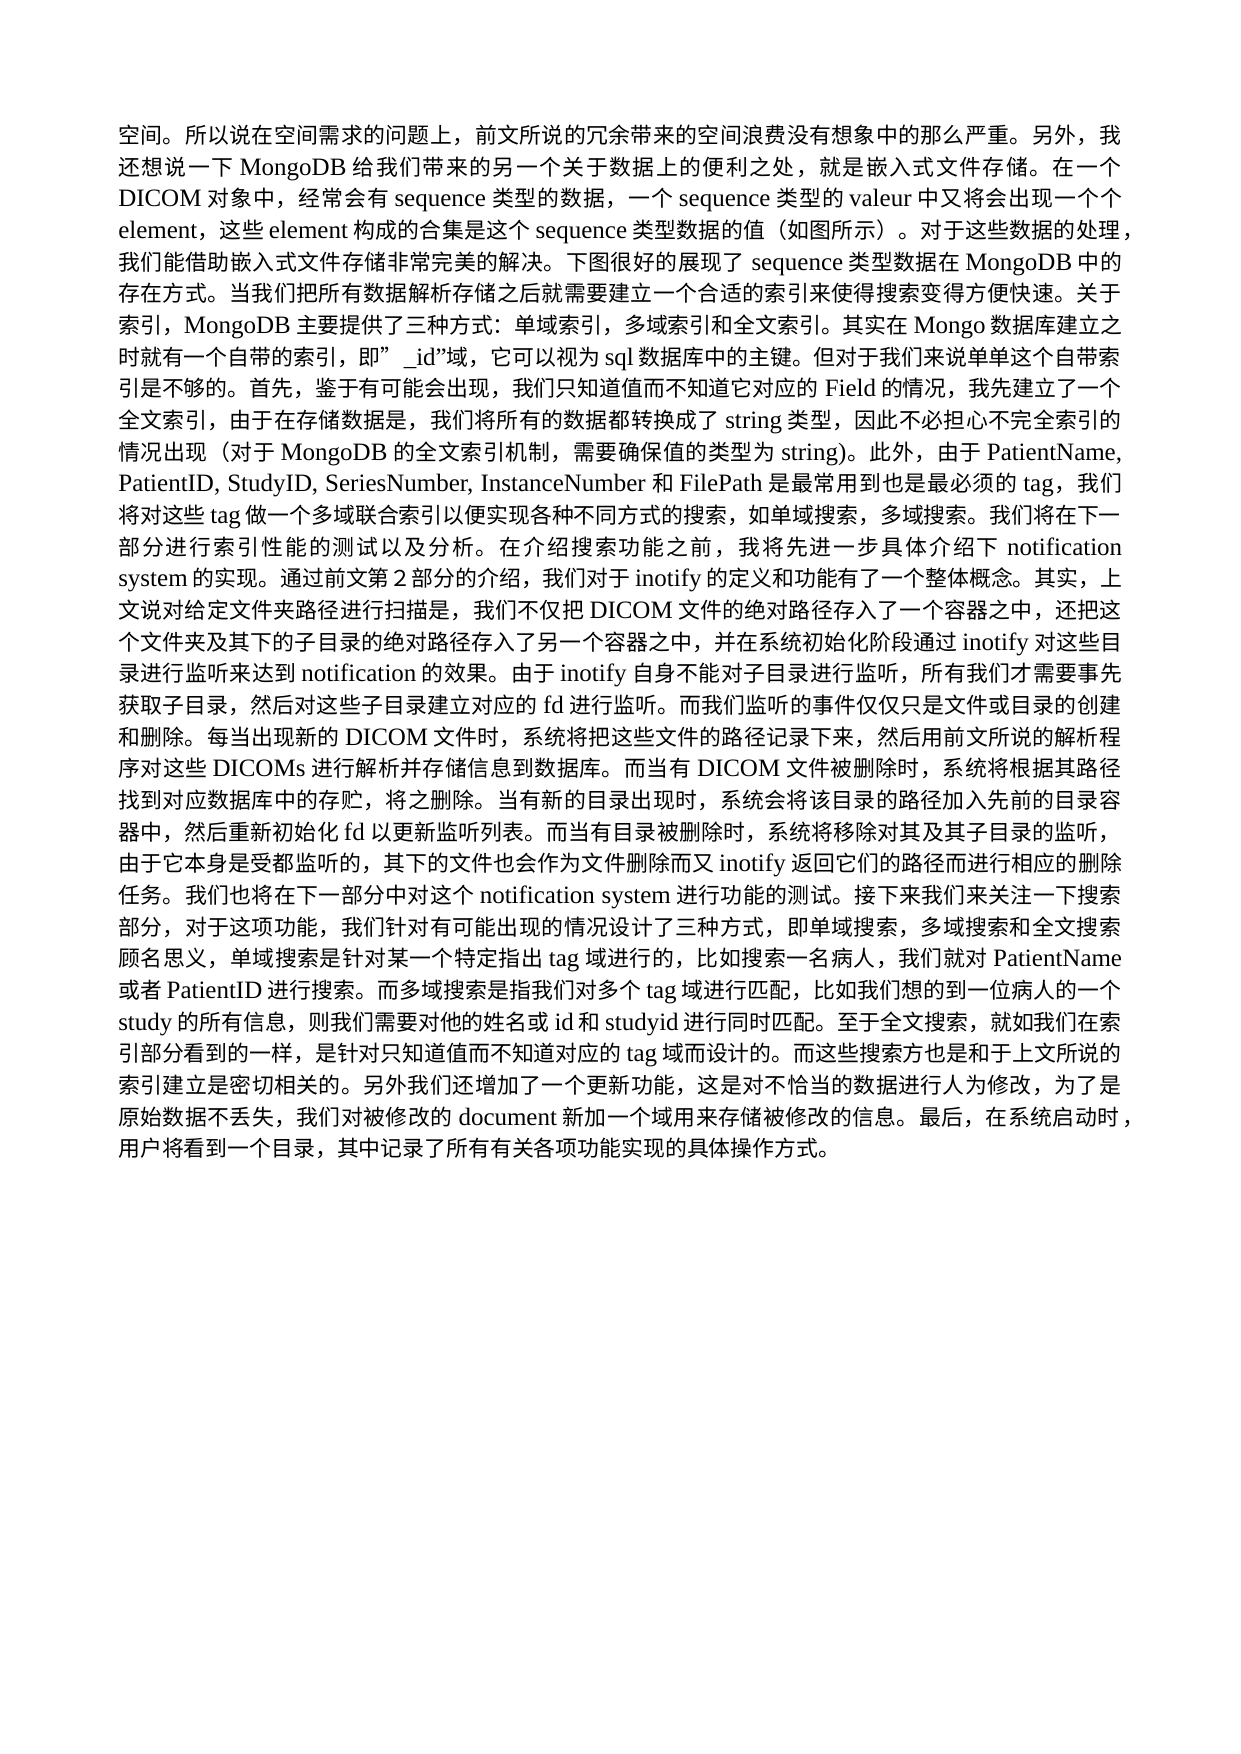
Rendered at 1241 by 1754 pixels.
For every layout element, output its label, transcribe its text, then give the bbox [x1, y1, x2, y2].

text 首先，我将大体介绍系统的运作，然后将具体分析各各环节是如何工作的。正如下图５所示，当系统启动时候，它将判断用户所提供的文件夹路径是否被索引过。这个地方我原本想通过一个日志文件来自动判断，但由于时间问题这个功能还未能正常使用，此时是通过人工来回馈给系统是否对提供的文件夹路径进行扫描。当系统确认需要对文件夹路径进行相关操作时，它将首先扫描整个文件夹，找出所有的DICOM文件，无论是在该文件夹下的还是在它的子目录中的，记录这些文件的绝对路径，存储在一个容器中。然后利用DicomNet来建立Dataset对象，通过遍历文件绝对路径容器中的路劲来一个个的解析DICOM文件。正如在介绍DICOM的部分中所提到的，一个DICOM对象由一个meta header和一个data构成，而这两部分都是由一个个的element组成，所以我们的解析过程是针对element的。而一个element又包括了tag, vr, longueur, valeur。在解析过程中，我们将用到一本tag词典来为每一个tag确立对应的tag name方便我们对每个element的辨别，也方便我们的存储，我们将会在下文看到方便的地方。所以对我们来说，重要的东西有三样：tag, valeur和tag name。我们以下的存储和索引都将是围绕这三者展开的。在此，还需说明虽然我们没有着重用到vr和longueur，但并不是说它们对我们来说没用，而是我们没有将它们存在数据库中。毕竟数据库中的数据够用就好了，没必要什么都往里面塞。其实vr在解析中对我们的作用还是挺大的，正是通过它我们才能辨别各个数据的类型，才能通过不同的方式对valeur进行正确的提取方式。至于longueur，在我们的系统中，我们设定了一个界限数据长度。因为在有些DICOM文件中，有些element的valeur是一个特别特别长的字符串，比如说一个tag为(2005,0010)的valeur是一个长度１０５的字符串，就像是50\68\69\6c\69\70\73\20\4d\52\20\49\6d\61\67\69\6e\67\20\44...，并且在我们的tag词典中也找不到相应tag name，我们很难说这个element具体的意义是什么，更加不知道这个字符串值代表什么意思。因此对我们来说这串值的意义并不大，没有必要将一整串值都记录下来，鉴于我们无法保证在将来这个element可能会很有用，所以我们的做法是将数据的开头记录下来。这样也在一定意义上减少了数据库的空间开销。那我们的数据存储结构是怎样的呢？根据MongoDB的需求，一般我们取tag name和valeur分别作为MongoDB的Field name和value，而对于上文所说的那些无法在我们的tag字典中找到tag name的，我们取tag和valeur分别作为MongoDB的Field name和value（如下图所示，这也是为什么我们说存储和索引是围绕这三项的。另外，除了DICOM文件本身的信息外，我们还存储了该文件的绝对路径以保证在搜索时能快速的找到源文件。此外，我还想说一下我们的数据库结构。一个DICOM对象中的数据大致可以分为病人信息，study信息，series信息和image信息。逻辑上来说，我们可以像使用sql数据库一样分别为这四部分建立各自的数据集，对于MongoDB，我们称之为collection，对应于sql数据库中的table。然后对四个collection做好相应的reference来将信息联系起来构建一个hierachique的结构。诚然，这确实是一种不错方式，结构清晰，逻辑也清晰。但不一定就是适合我们的方式。试想如果我们如果这么做为什么不直接用sql呢？先不提建立hierachique结构对程序带来的复杂度的负担，对于搜索效率来说也是一个弊端，建立多个collection，意味着每次的搜索都需要遍历所有collection，在搜索时间上势必会有不必要的增加。再者，我们更应该最大化的去利用MongoDB面向文件的特点，摒弃使用sql数据库时的一些理念。故而，我们将一个DICOM对象的所有信息存储在同一个collection中，我们可以把这种方式称作线性存储。它相对于hierarchique的缺点很明显就是有冗余，需要更大的空间。同样优点也显而易见，就是结构简单，所有搜索只需在一个collection中进行，加上合适的索引将极大的提高效率。其实对于需求空间的要求也不是那么严重的，因为由于MongoDB自身的机制，它比一般的sql数据库所需的空间都要大。其一是它对数据的删除是不会释放空间的，而是在有新的数据时重新利用这部分空间，其二是它申请空间时都是按快申请的，具体是在数据库建立之处首先申请一块６４M的空间，当空间不够用时再申请一块１２８M的空间，以此类推最后每次空间不够用是都之间申请２０４８M的空间。所以说在空间需求的问题上，前文所说的冗余带来的空间浪费没有想象中的那么严重。另外，我还想说一下MongoDB给我们带来的另一个关于数据上的便利之处，就是嵌入式文件存储。在一个DICOM对象中，经常会有sequence类型的数据，一个sequence类型的valeur中又将会出现一个个element，这些element构成的合集是这个sequence类型数据的值（如图所示）。对于这些数据的处理，我们能借助嵌入式文件存储非常完美的解决。下图很好的展现了sequence类型数据在MongoDB中的存在方式。当我们把所有数据解析存储之后就需要建立一个合适的索引来使得搜索变得方便快速。关于索引，MongoDB主要提供了三种方式：单域索引，多域索引和全文索引。其实在Mongo数据库建立之时就有一个自带的索引，即”_id”域，它可以视为sql数据库中的主键。但对于我们来说单单这个自带索引是不够的。首先，鉴于有可能会出现，我们只知道值而不知道它对应的Field的情况，我先建立了一个全文索引，由于在存储数据是，我们将所有的数据都转换成了string类型，因此不必担心不完全索引的情况出现（对于MongoDB的全文索引机制，需要确保值的类型为string)。此外，由于PatientName, PatientID, StudyID, SeriesNumber, InstanceNumber和FilePath是最常用到也是最必须的tag，我们将对这些tag做一个多域联合索引以便实现各种不同方式的搜索，如单域搜索，多域搜索。我们将在下一部分进行索引性能的测试以及分析。在介绍搜索功能之前，我将先进一步具体介绍下notification system的实现。通过前文第２部分的介绍，我们对于inotify的定义和功能有了一个整体概念。其实，上文说对给定文件夹路径进行扫描是，我们不仅把DICOM文件的绝对路径存入了一个容器之中，还把这个文件夹及其下的子目录的绝对路径存入了另一个容器之中，并在系统初始化阶段通过inotify对这些目录进行监听来达到notification的效果。由于inotify自身不能对子目录进行监听，所有我们才需要事先获取子目录，然后对这些子目录建立对应的fd进行监听。而我们监听的事件仅仅只是文件或目录的创建和删除。每当出现新的DICOM文件时，系统将把这些文件的路径记录下来，然后用前文所说的解析程序对这些DICOMs进行解析并存储信息到数据库。而当有DICOM文件被删除时，系统将根据其路径找到对应数据库中的存贮，将之删除。当有新的目录出现时，系统会将该目录的路径加入先前的目录容器中，然后重新初始化fd以更新监听列表。而当有目录被删除时，系统将移除对其及其子目录的监听，由于它本身是受都监听的，其下的文件也会作为文件删除而又inotify返回它们的路径而进行相应的删除任务。我们也将在下一部分中对这个notification system进行功能的测试。接下来我们来关注一下搜索部分，对于这项功能，我们针对有可能出现的情况设计了三种方式，即单域搜索，多域搜索和全文搜索，顾名思义，单域搜索是针对某一个特定指出tag域进行的，比如搜索一名病人，我们就对PatientName或者PatientID进行搜索。而多域搜索是指我们对多个tag域进行匹配，比如我们想的到一位病人的一个study的所有信息，则我们需要对他的姓名或id和studyid进行同时匹配。至于全文搜索，就如我们在索引部分看到的一样，是针对只知道值而不知道对应的tag域而设计的。而这些搜索方也是和于上文所说的索引建立是密切相关的。另外我们还增加了一个更新功能，这是对不恰当的数据进行人为修改，为了是原始数据不丢失，我们对被修改的document新加一个域用来存储被修改的信息。最后，在系统启动时，用户将看到一个目录，其中记录了所有有关各项功能实现的具体操作方式。 [118, 118, 1122, 1163]
